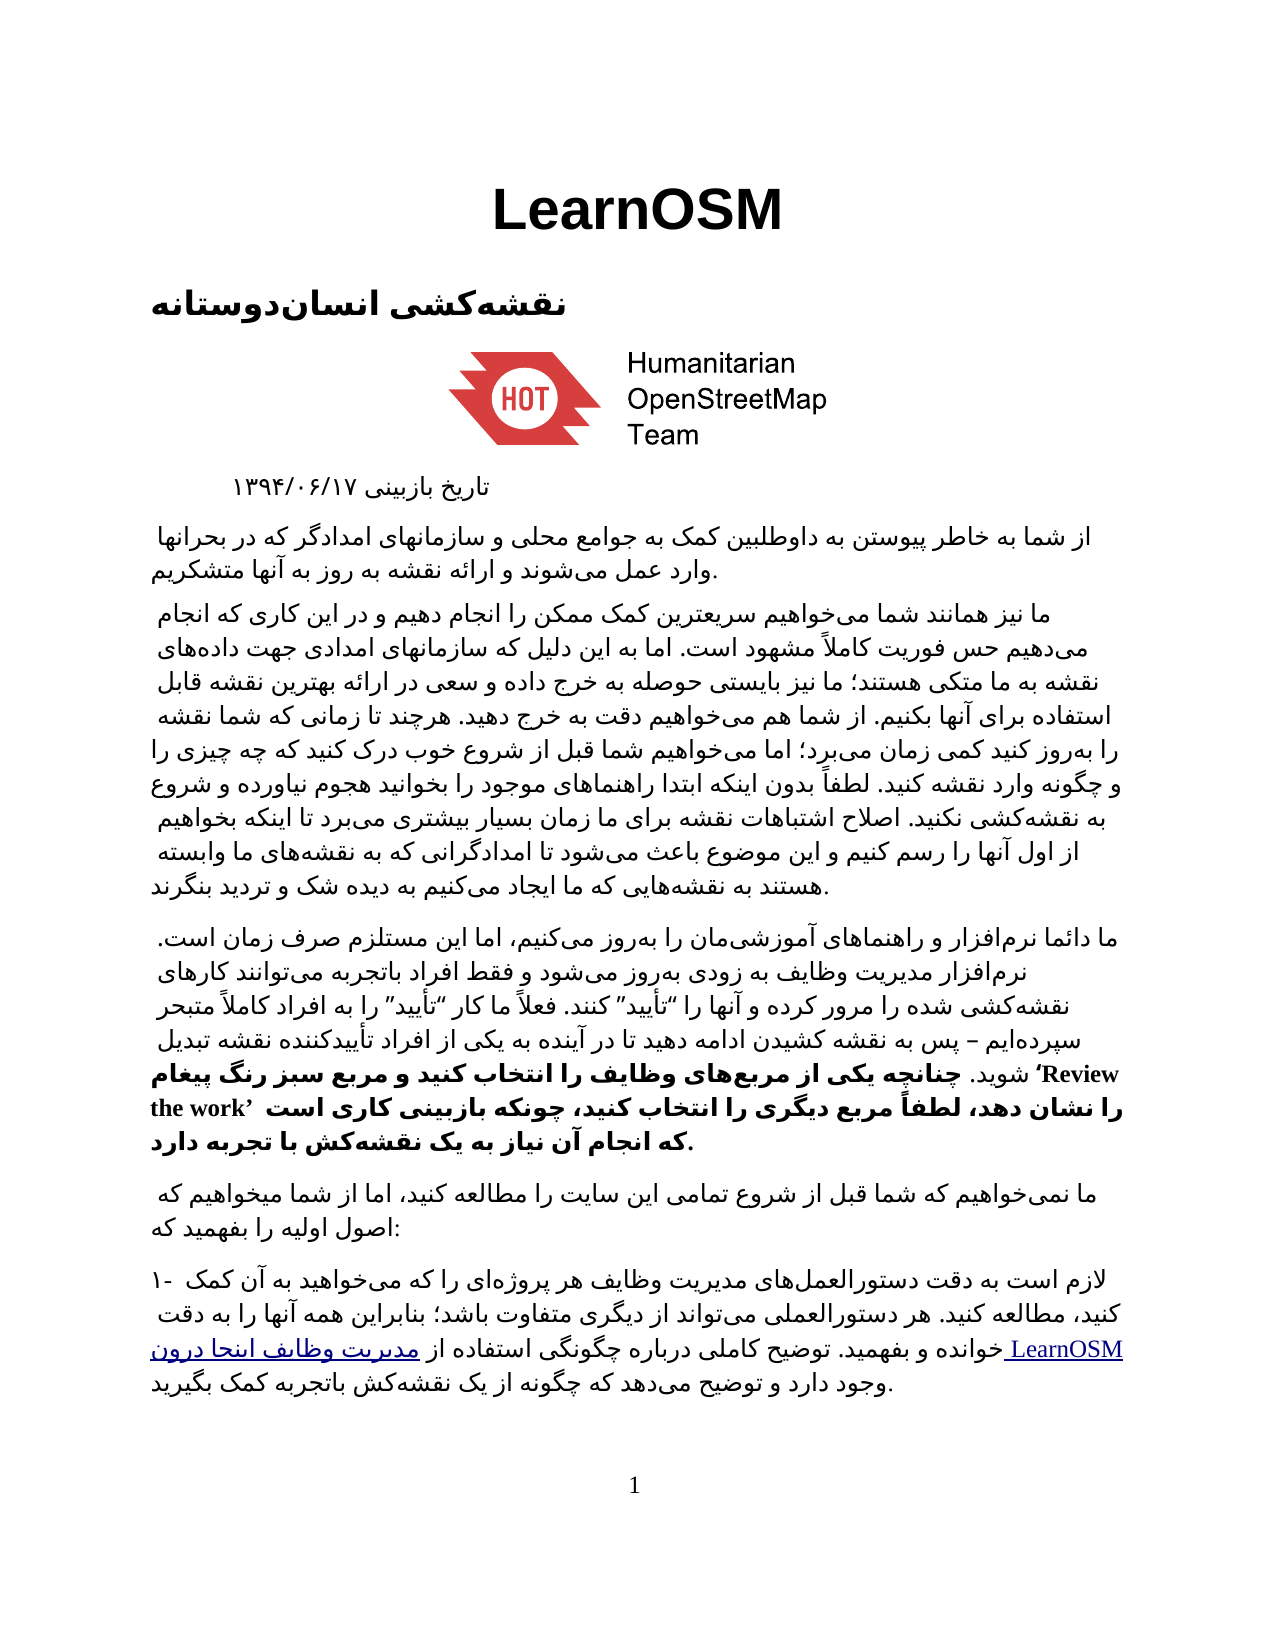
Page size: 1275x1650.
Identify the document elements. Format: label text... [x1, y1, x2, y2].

text ۱- لازم است به دقت دستورالعمل‌های مدیریت وظایف هر پروژه‌ای را که می‌خواهید به آن کمک کنید، مطالعه کنید. هر دستورالعملی می‌تواند از دیگری متفاوت باشد؛ بنابراین همه آنها را به دقت خوانده و بفهمید. توضیح کاملی درباره چگونگی استفاده از مدیریت وظایف اینجا درون LearnOSM وجود دارد و توضیح می‌دهد که چگونه از یک نقشه‌کش باتجربه کمک بگیرید. [150, 1262, 1125, 1398]
subtitle نقشه‌کشی انسان‌دوستانه [150, 279, 1125, 325]
text ما دائما نرم‌افزار و راهنماهای آموزشی‌مان را به‌روز می‌کنیم، اما این مستلزم صرف زمان است. نرم‌افزار مدیریت وظایف به زودی به‌روز می‌شود و فقط افراد باتجربه می‌توانند کارهای نقشه‌کشی شده را مرور کرده و آنها را “تأیید” کنند. فعلاً ما کار “تأیید” را به افراد کاملاً متبحر سپرده‌ایم – پس به نقشه کشیدن ادامه دهید تا در آینده به یکی از افراد تأییدکننده نقشه تبدیل شوید. چنانچه یکی از مربع‌های وظایف را انتخاب کنید و مربع سبز رنگ پیغام ‘Review the work’ را نشان دهد، لطفاً مربع دیگری را انتخاب کنید، چونکه بازبینی کاری است که انجام آن نیاز به یک نقشه‌کش با تجربه دارد. [150, 920, 1125, 1158]
text تاریخ بازبینی ۱۳۹۴/۰۶/۱۷ [225, 440, 1125, 503]
text از شما به خاطر پیوستن به داوطلبین کمک به جوامع محلی و سازمانهای امدادگر که در بحرانها وارد عمل می‌شوند و ارائه نقشه به روز به آنها متشکریم. [150, 518, 1125, 586]
text ما نیز همانند شما می‌خواهیم سریعترین کمک ممکن را انجام دهیم و در این کاری که انجام می‌دهیم حس فوریت کاملاً مشهود است. اما به این دلیل که سازمانهای امدادی جهت داده‌های نقشه به ما متکی هستند؛ ما نیز بایستی حوصله به خرج داده و سعی در ارائه بهترین نقشه قابل استفاده برای آنها بکنیم. از شما هم می‌خواهیم دقت به خرج دهید. هرچند تا زمانی که شما نقشه را به‌روز کنید کمی زمان می‌برد؛ اما می‌خواهیم شما قبل از شروع خوب درک کنید که چه چیزی را و چگونه وارد نقشه کنید. لطفاً بدون اینکه ابتدا راهنماهای موجود را بخوانید هجوم نیاورده و شروع به نقشه‌کشی نکنید. اصلاح اشتباهات نقشه برای ما زمان بسیار بیشتری می‌برد تا اینکه بخواهیم از اول آنها را رسم کنیم و این موضوع باعث می‌شود تا امدادگرانی که به نقشه‌های ما وابسته هستند به نقشه‌هایی که ما ایجاد می‌کنیم به دیده شک و تردید بنگرند. [150, 595, 1125, 902]
title LearnOSM [150, 175, 1125, 242]
text ما نمی‌خواهیم که شما قبل از شروع تمامی این سایت را مطالعه کنید، اما از شما میخواهیم که اصول اولیه‌ را بفهمید که: [150, 1176, 1125, 1244]
